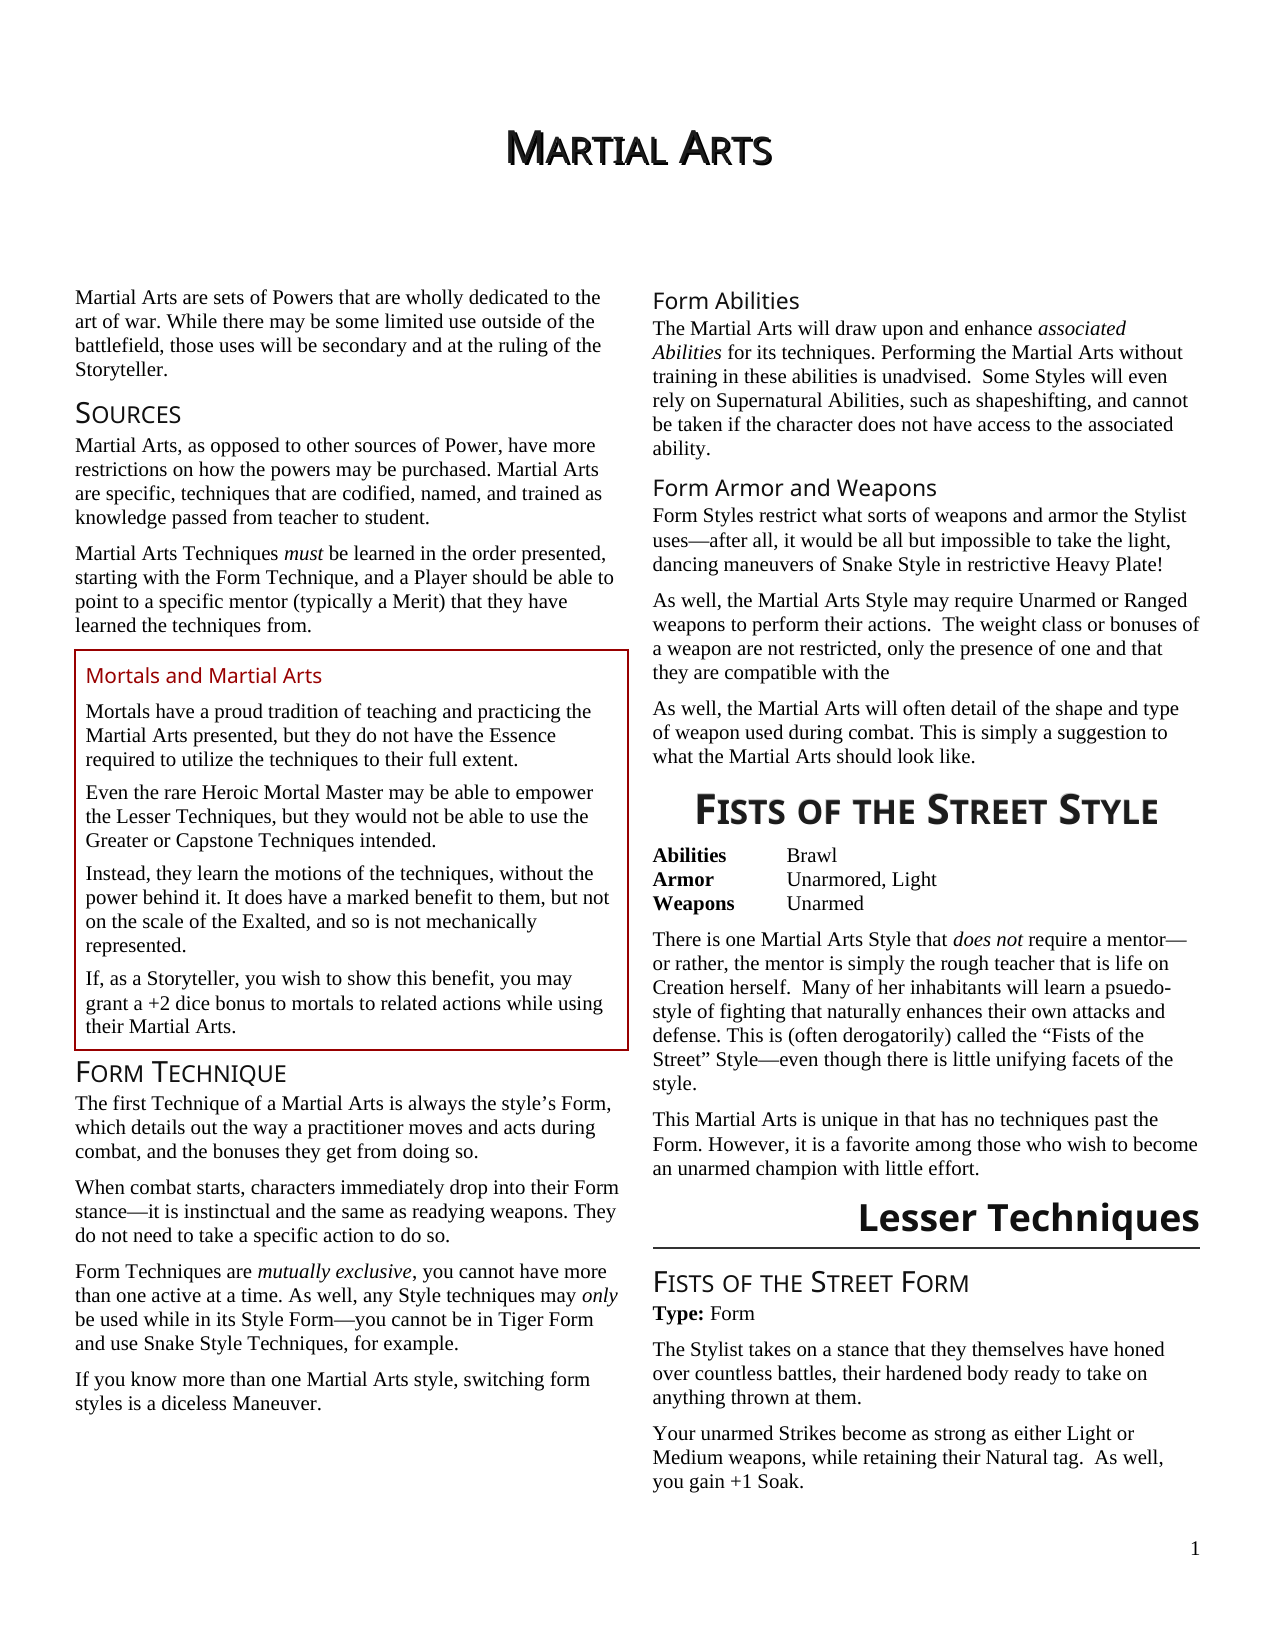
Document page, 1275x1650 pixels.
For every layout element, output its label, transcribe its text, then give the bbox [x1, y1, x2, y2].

subtitle Form Abilities [652, 284, 1200, 316]
text If you know more than one Martial Arts style, switching form styles is a diceless Maneuver. [75, 1367, 622, 1415]
text This Martial Arts is unique in that has no techniques past the Form. However, it is a favorite among those who wish to become an unarmed champion with little effort. [652, 1107, 1200, 1179]
text The first Technique of a Martial Arts is always the style’s Form, which details out the way a practitioner moves and acts during combat, and the bonuses they get from doing so. [75, 1091, 622, 1163]
text Martial Arts, as opposed to other sources of Power, have more restrictions on how the powers may be purchased. Martial Arts are specific, techniques that are codified, named, and trained as knowledge passed from teacher to student. [75, 432, 622, 529]
subtitle Fists of the Street Form [652, 1261, 1200, 1301]
text There is one Martial Arts Style that does not require a mentor—or rather, the mentor is simply the rough teacher that is life on Creation herself. Many of her inhabitants will learn a psuedo-style of fighting that naturally enhances their own attacks and defense. This is (often derogatorily) called the “Fists of the Street” Style—even though there is little unifying facets of the style. [652, 927, 1200, 1095]
text Your unarmed Strikes become as strong as either Light or Medium weapons, while retaining their Natural tag. As well, you gain +1 Soak. [652, 1421, 1200, 1493]
text The Martial Arts will draw upon and enhance associated Abilities for its techniques. Performing the Martial Arts without training in these abilities is unadvised. Some Styles will even rely on Supernatural Abilities, such as shapeshifting, and cannot be taken if the character does not have access to the associated ability. [652, 316, 1200, 460]
text Martial Arts Techniques must be learned in the order presented, starting with the Form Technique, and a Player should be able to point to a specific mentor (typically a Merit) that they have learned the techniques from. [75, 541, 622, 637]
text As well, the Martial Arts will often detail of the shape and type of weapon used during combat. This is simply a suggestion to what the Martial Arts should look like. [652, 696, 1200, 768]
text Form Techniques are mutually exclusive, you cannot have more than one active at a time. As well, any Style techniques may only be used while in its Style Form—you cannot be in Tiger Form and use Snake Style Techniques, for example. [75, 1259, 622, 1355]
text Lesser Techniques [652, 1192, 1200, 1249]
subtitle Form Armor and Weapons [652, 472, 1200, 503]
text As well, the Martial Arts Style may require Unarmed or Ranged weapons to perform their actions. The weight class or bonuses of a weapon are not restricted, only the presence of one and that they are compatible with the [652, 588, 1200, 684]
subtitle Fists of the Street Style [652, 780, 1200, 837]
text When combat starts, characters immediately drop into their Form stance—it is instinctual and the same as readying weapons. They do not need to take a specific action to do so. [75, 1175, 622, 1247]
text The Stylist takes on a stance that they themselves have honed over countless battles, their hardened body ready to take on anything thrown at them. [652, 1337, 1200, 1409]
subtitle Form Technique [75, 1051, 622, 1091]
subtitle Martial Arts [75, 114, 1200, 176]
text Martial Arts are sets of Powers that are wholly dedicated to the art of war. While there may be some limited use outside of the battlefield, those uses will be secondary and at the ruling of the Storyteller. [75, 284, 622, 381]
table_header Mortals and Martial Arts Mortals have a proud tradition of teaching and practicing the Martial Arts presented, but they do not have the Essence required to utilize the techniques to their full extent. Even the rare Heroic Mortal Master may be able to empower the Lesser Techniques, but they would not be able to use the Greater or Capstone Techniques intended. Instead, they learn the motions of the techniques, without the power behind it. It does have a marked benefit to them, but not on the scale of the Exalted, and so is not mechanically represented. If, as a Storyteller, you wish to show this benefit, you may grant a +2 dice bonus to mortals to related actions while using their Martial Arts. [76, 651, 627, 1049]
text Form Styles restrict what sorts of weapons and armor the Stylist uses—after all, it would be all but impossible to take the light, dancing maneuvers of Snake Style in restrictive Heavy Plate! [652, 503, 1200, 576]
subtitle Sources [75, 393, 622, 432]
text Abilities Brawl Armor Unarmored, Light Weapons Unarmed [652, 843, 1200, 915]
text Type: Form [652, 1301, 1200, 1324]
